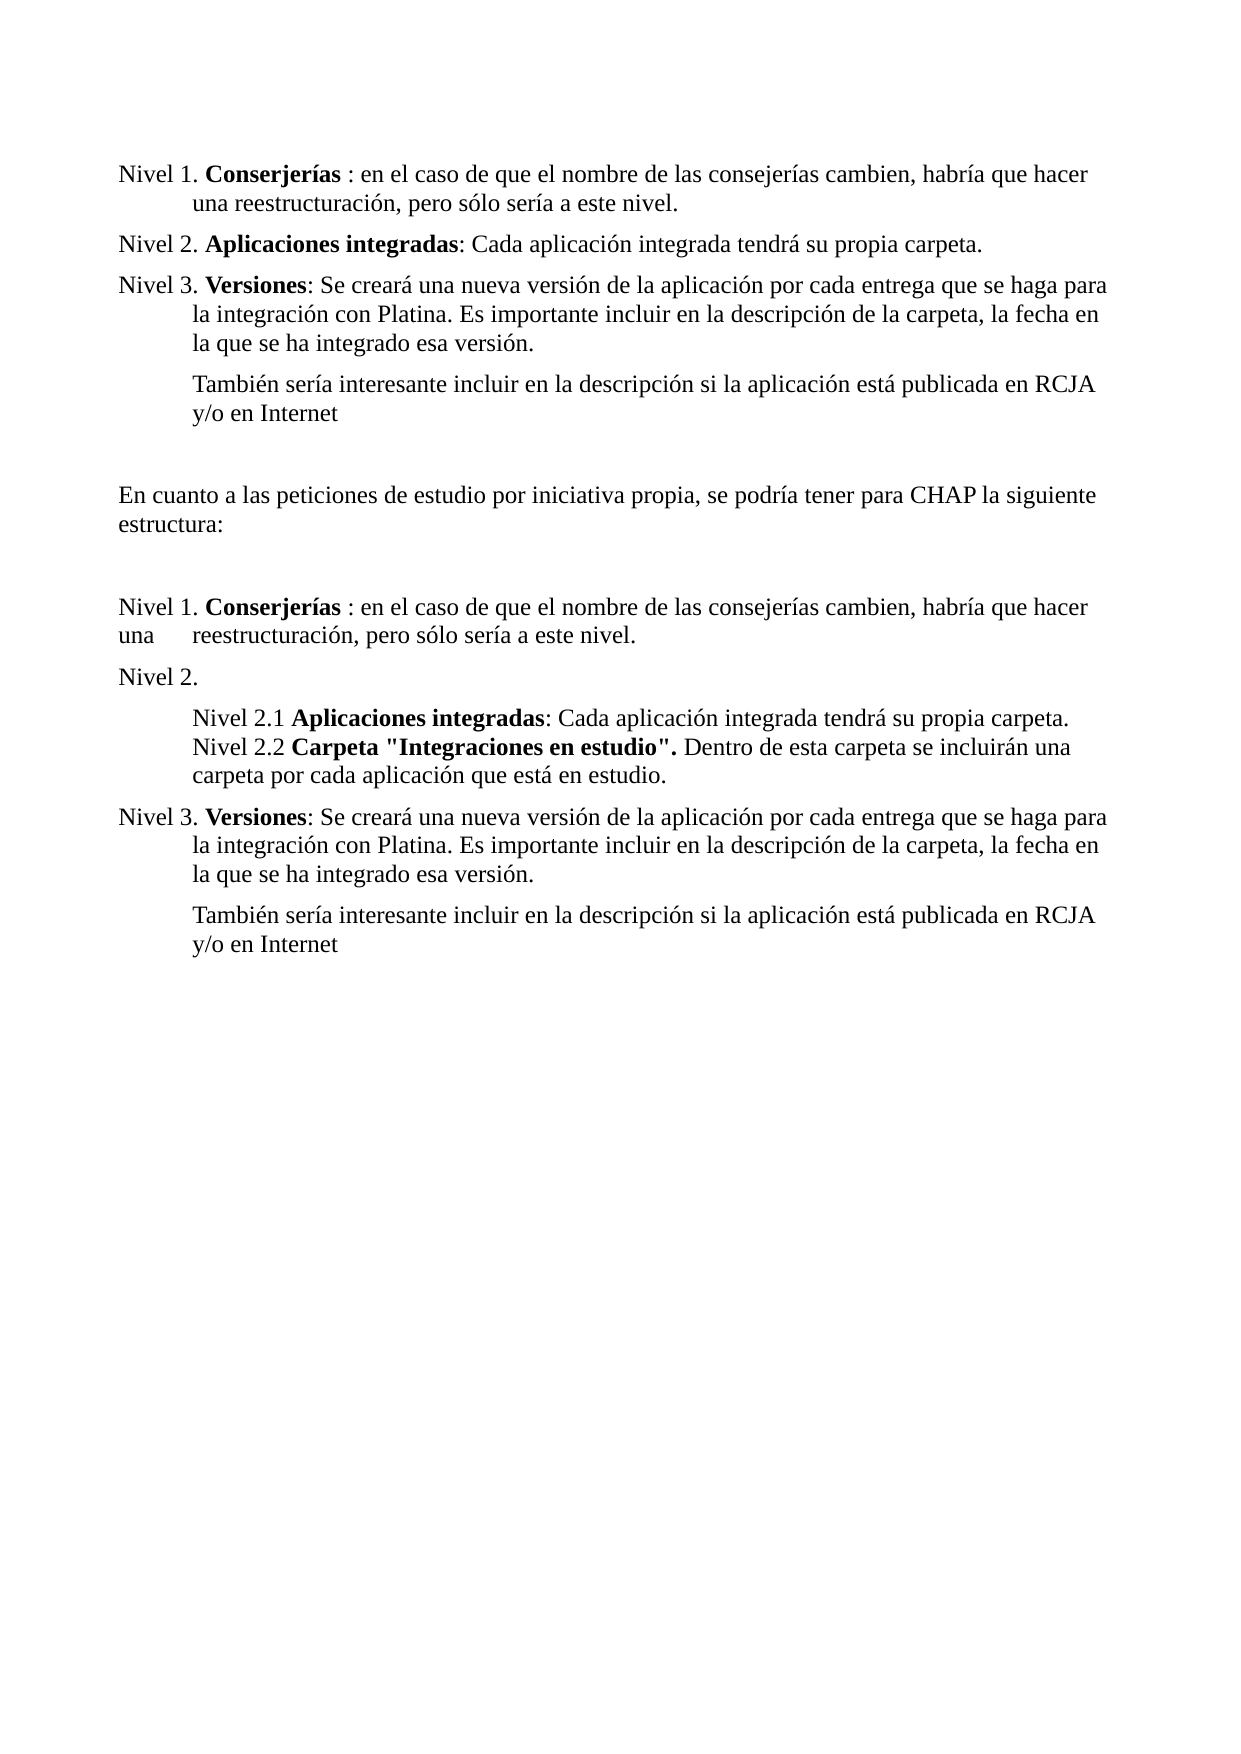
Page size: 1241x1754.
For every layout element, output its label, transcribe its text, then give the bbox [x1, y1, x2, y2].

text En cuanto a las peticiones de estudio por iniciativa propia, se podría tener para CHAP la siguiente estructura: [118, 481, 1122, 538]
text Nivel 3. Versiones: Se creará una nueva versión de la aplicación por cada entrega que se haga para la integración con Platina. Es importante incluir en la descripción de la carpeta, la fecha en la que se ha integrado esa versión. [118, 802, 1122, 888]
text Nivel 2. Aplicaciones integradas: Cada aplicación integrada tendrá su propia carpeta. [118, 229, 1122, 258]
text Nivel 1. Conserjerías : en el caso de que el nombre de las consejerías cambien, habría que hacer una reestructuración, pero sólo sería a este nivel. [118, 592, 1122, 649]
text Nivel 2. [118, 662, 1122, 691]
text También sería interesante incluir en la descripción si la aplicación está publicada en RCJA y/o en Internet [118, 369, 1122, 427]
text También sería interesante incluir en la descripción si la aplicación está publicada en RCJA y/o en Internet [118, 901, 1122, 958]
text Nivel 3. Versiones: Se creará una nueva versión de la aplicación por cada entrega que se haga para la integración con Platina. Es importante incluir en la descripción de la carpeta, la fecha en la que se ha integrado esa versión. [118, 271, 1122, 357]
text Nivel 2.1 Aplicaciones integradas: Cada aplicación integrada tendrá su propia carpeta. Nivel 2.2 Carpeta "Integraciones en estudio". Dentro de esta carpeta se incluirán una carpeta por cada aplicación que está en estudio. [118, 703, 1122, 789]
text Nivel 1. Conserjerías : en el caso de que el nombre de las consejerías cambien, habría que hacer una reestructuración, pero sólo sería a este nivel. [118, 159, 1122, 217]
